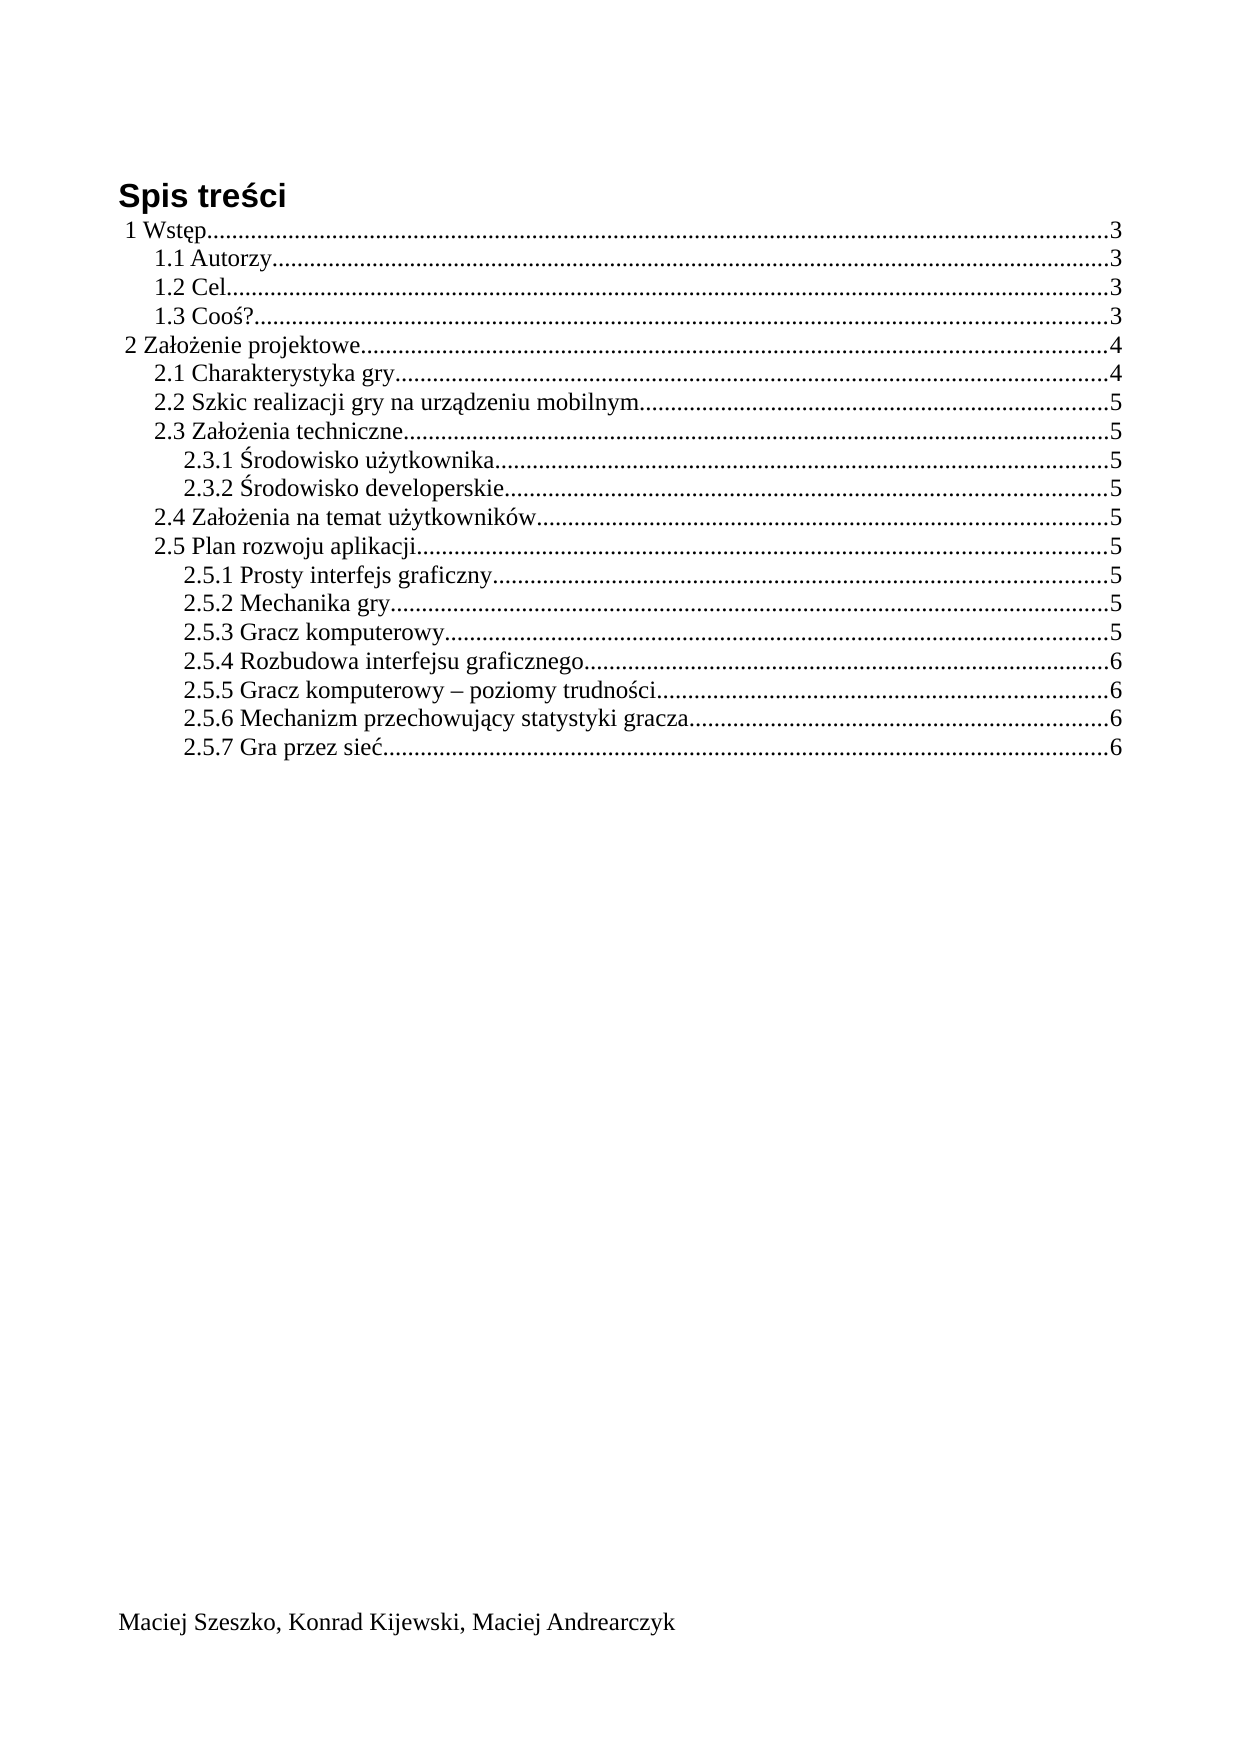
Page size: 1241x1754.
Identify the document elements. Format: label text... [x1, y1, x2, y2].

text 2.1 Charakterystyka gry 4 [148, 358, 1122, 387]
text 2.3.2 Środowisko developerskie 5 [177, 473, 1122, 502]
text 2.2 Szkic realizacji gry na urządzeniu mobilnym 5 [148, 387, 1122, 416]
text 2.3.1 Środowisko użytkownika 5 [177, 445, 1122, 473]
text 1.3 Cooś? 3 [148, 301, 1122, 330]
text 1.2 Cel 3 [148, 272, 1122, 301]
text 2.5.5 Gracz komputerowy – poziomy trudności 6 [177, 675, 1122, 703]
text 2.5.6 Mechanizm przechowujący statystyki gracza 6 [177, 703, 1122, 732]
text 2.3 Założenia techniczne 5 [148, 416, 1122, 445]
text 2.5 Plan rozwoju aplikacji 5 [148, 531, 1122, 560]
text 2.4 Założenia na temat użytkowników 5 [148, 502, 1122, 531]
text 2.5.2 Mechanika gry 5 [177, 588, 1122, 617]
text 2 Założenie projektowe 4 [118, 330, 1122, 358]
text 2.5.7 Gra przez sieć 6 [177, 732, 1122, 761]
text 2.5.1 Prosty interfejs graficzny 5 [177, 560, 1122, 588]
text 2.5.4 Rozbudowa interfejsu graficznego. 6 [177, 646, 1122, 675]
subtitle Spis treści [118, 176, 1122, 215]
text 1 Wstęp 3 [118, 215, 1122, 243]
text 2.5.3 Gracz komputerowy 5 [177, 617, 1122, 646]
text 1.1 Autorzy 3 [148, 243, 1122, 272]
